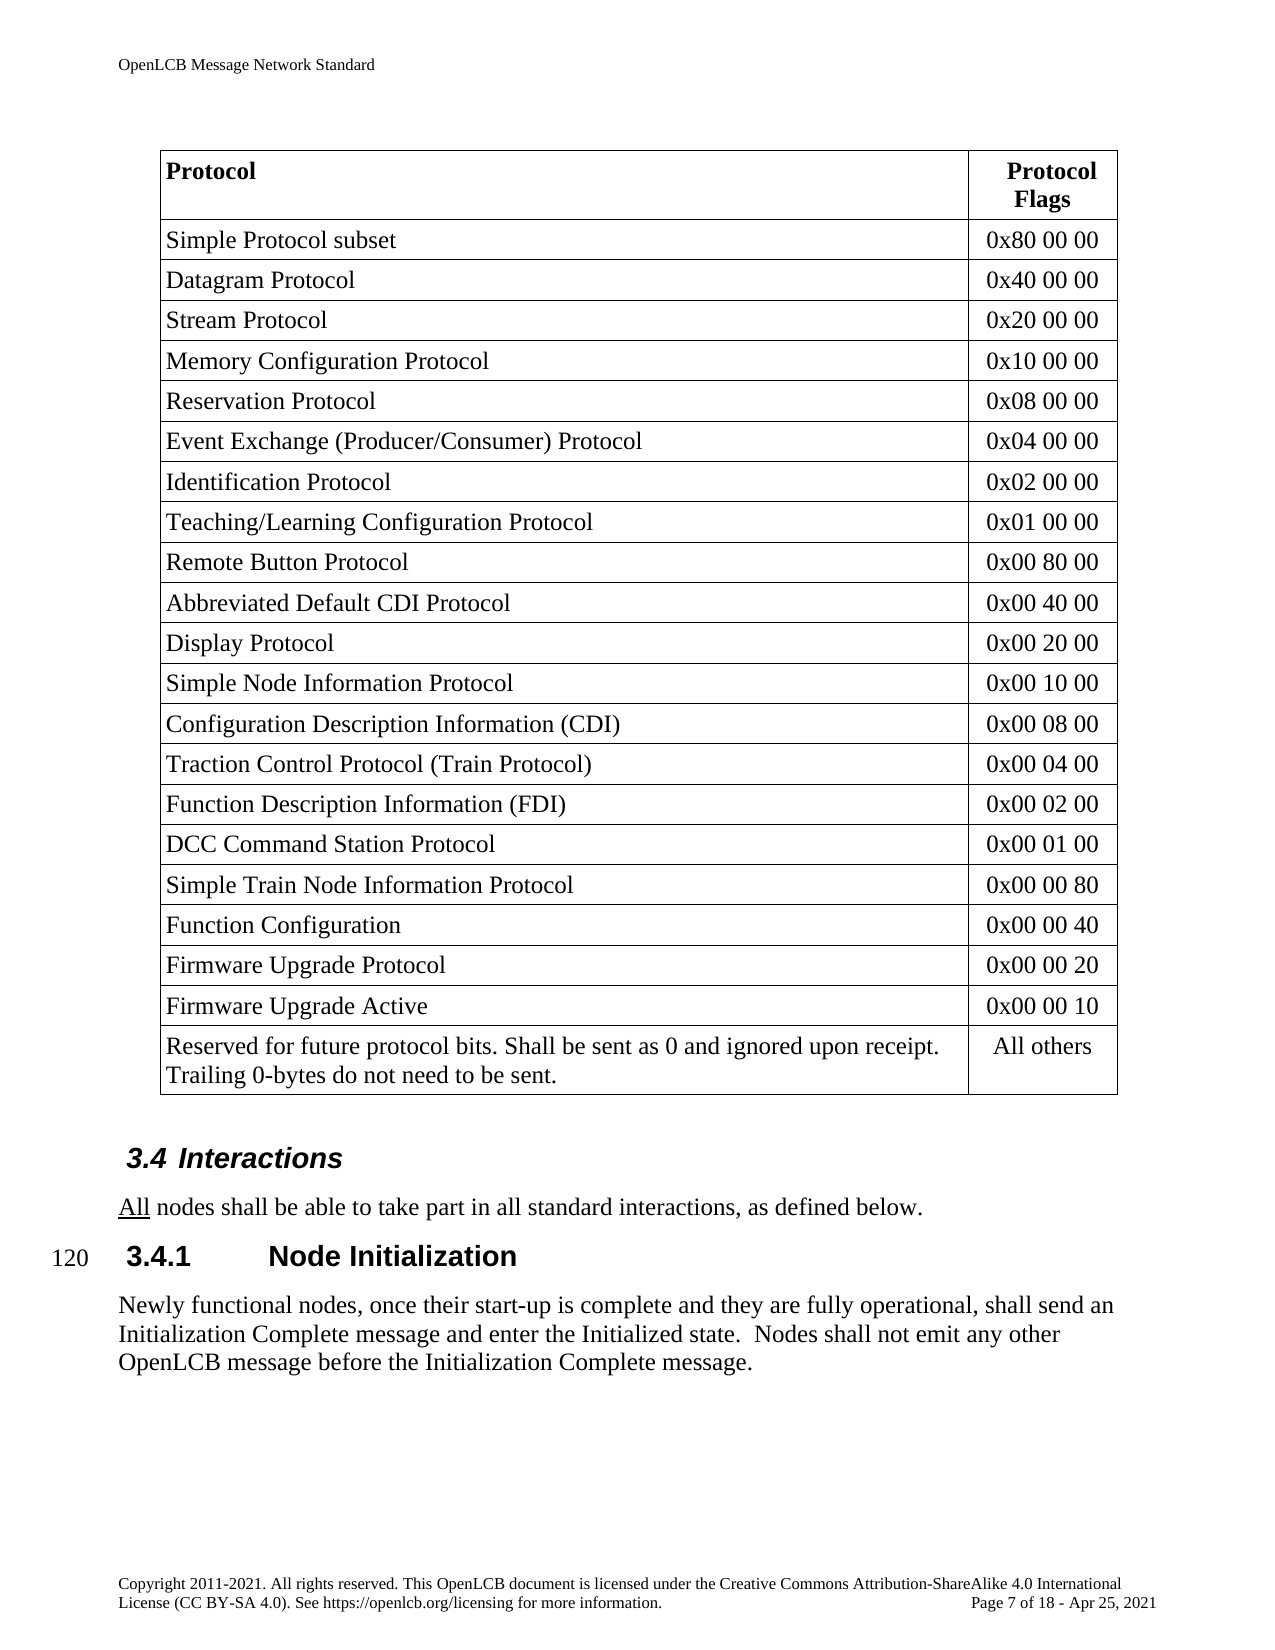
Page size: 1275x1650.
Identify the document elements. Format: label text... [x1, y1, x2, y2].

table_cell 0x08 00 00 [969, 381, 1117, 421]
table_cell 0x04 00 00 [969, 422, 1117, 461]
table_cell 0x80 00 00 [969, 220, 1117, 259]
table_cell Simple Train Node Information Protocol [161, 865, 968, 904]
table_cell Simple Node Information Protocol [161, 664, 968, 703]
text All nodes shall be able to take part in all standard interactions, as defined below. [118, 1192, 1157, 1221]
table_cell Reservation Protocol [161, 381, 968, 421]
text Newly functional nodes, once their start-up is complete and they are fully operational, shall send an Initialization Complete message and enter the Initialized state. Nodes shall not emit any other OpenLCB message before the Initialization Complete message. [118, 1290, 1157, 1376]
table_cell Traction Control Protocol (Train Protocol) [161, 744, 968, 783]
table_cell 0x00 00 10 [969, 986, 1117, 1025]
table_cell Firmware Upgrade Protocol [161, 946, 968, 985]
table_cell 0x00 04 00 [969, 744, 1117, 783]
subtitle Node Initialization [118, 1239, 1157, 1272]
table_cell Function Description Information (FDI) [161, 785, 968, 824]
table_cell 0x00 08 00 [969, 704, 1117, 743]
table_cell 0x01 00 00 [969, 502, 1117, 542]
table_cell 0x40 00 00 [969, 260, 1117, 300]
table_cell Event Exchange (Producer/Consumer) Protocol [161, 422, 968, 461]
table_cell Remote Button Protocol [161, 543, 968, 582]
table_cell All others [969, 1026, 1117, 1094]
table_cell 0x00 02 00 [969, 785, 1117, 824]
table_cell Identification Protocol [161, 462, 968, 501]
table_cell 0x02 00 00 [969, 462, 1117, 501]
table_cell 0x00 20 00 [969, 623, 1117, 662]
table_header Protocol Flags [969, 151, 1117, 219]
table_cell 0x20 00 00 [969, 301, 1117, 340]
table_cell Function Configuration [161, 905, 968, 945]
table_header Protocol [161, 151, 968, 219]
subtitle Interactions [118, 1141, 1157, 1174]
table_cell Datagram Protocol [161, 260, 968, 300]
table_cell Stream Protocol [161, 301, 968, 340]
table_cell Firmware Upgrade Active [161, 986, 968, 1025]
table_cell 0x00 01 00 [969, 825, 1117, 864]
table_cell Memory Configuration Protocol [161, 341, 968, 380]
table_cell 0x00 00 20 [969, 946, 1117, 985]
table_cell 0x10 00 00 [969, 341, 1117, 380]
table_cell 0x00 00 40 [969, 905, 1117, 945]
table_cell Configuration Description Information (CDI) [161, 704, 968, 743]
table_cell Teaching/Learning Configuration Protocol [161, 502, 968, 542]
table_cell DCC Command Station Protocol [161, 825, 968, 864]
table_cell 0x00 00 80 [969, 865, 1117, 904]
table_cell Abbreviated Default CDI Protocol [161, 583, 968, 622]
table_cell 0x00 40 00 [969, 583, 1117, 622]
table_cell 0x00 80 00 [969, 543, 1117, 582]
table_cell Reserved for future protocol bits. Shall be sent as 0 and ignored upon receipt. Trailing 0-bytes do not need to be sent. [161, 1026, 968, 1094]
table_cell Simple Protocol subset [161, 220, 968, 259]
table_cell Display Protocol [161, 623, 968, 662]
table_cell 0x00 10 00 [969, 664, 1117, 703]
